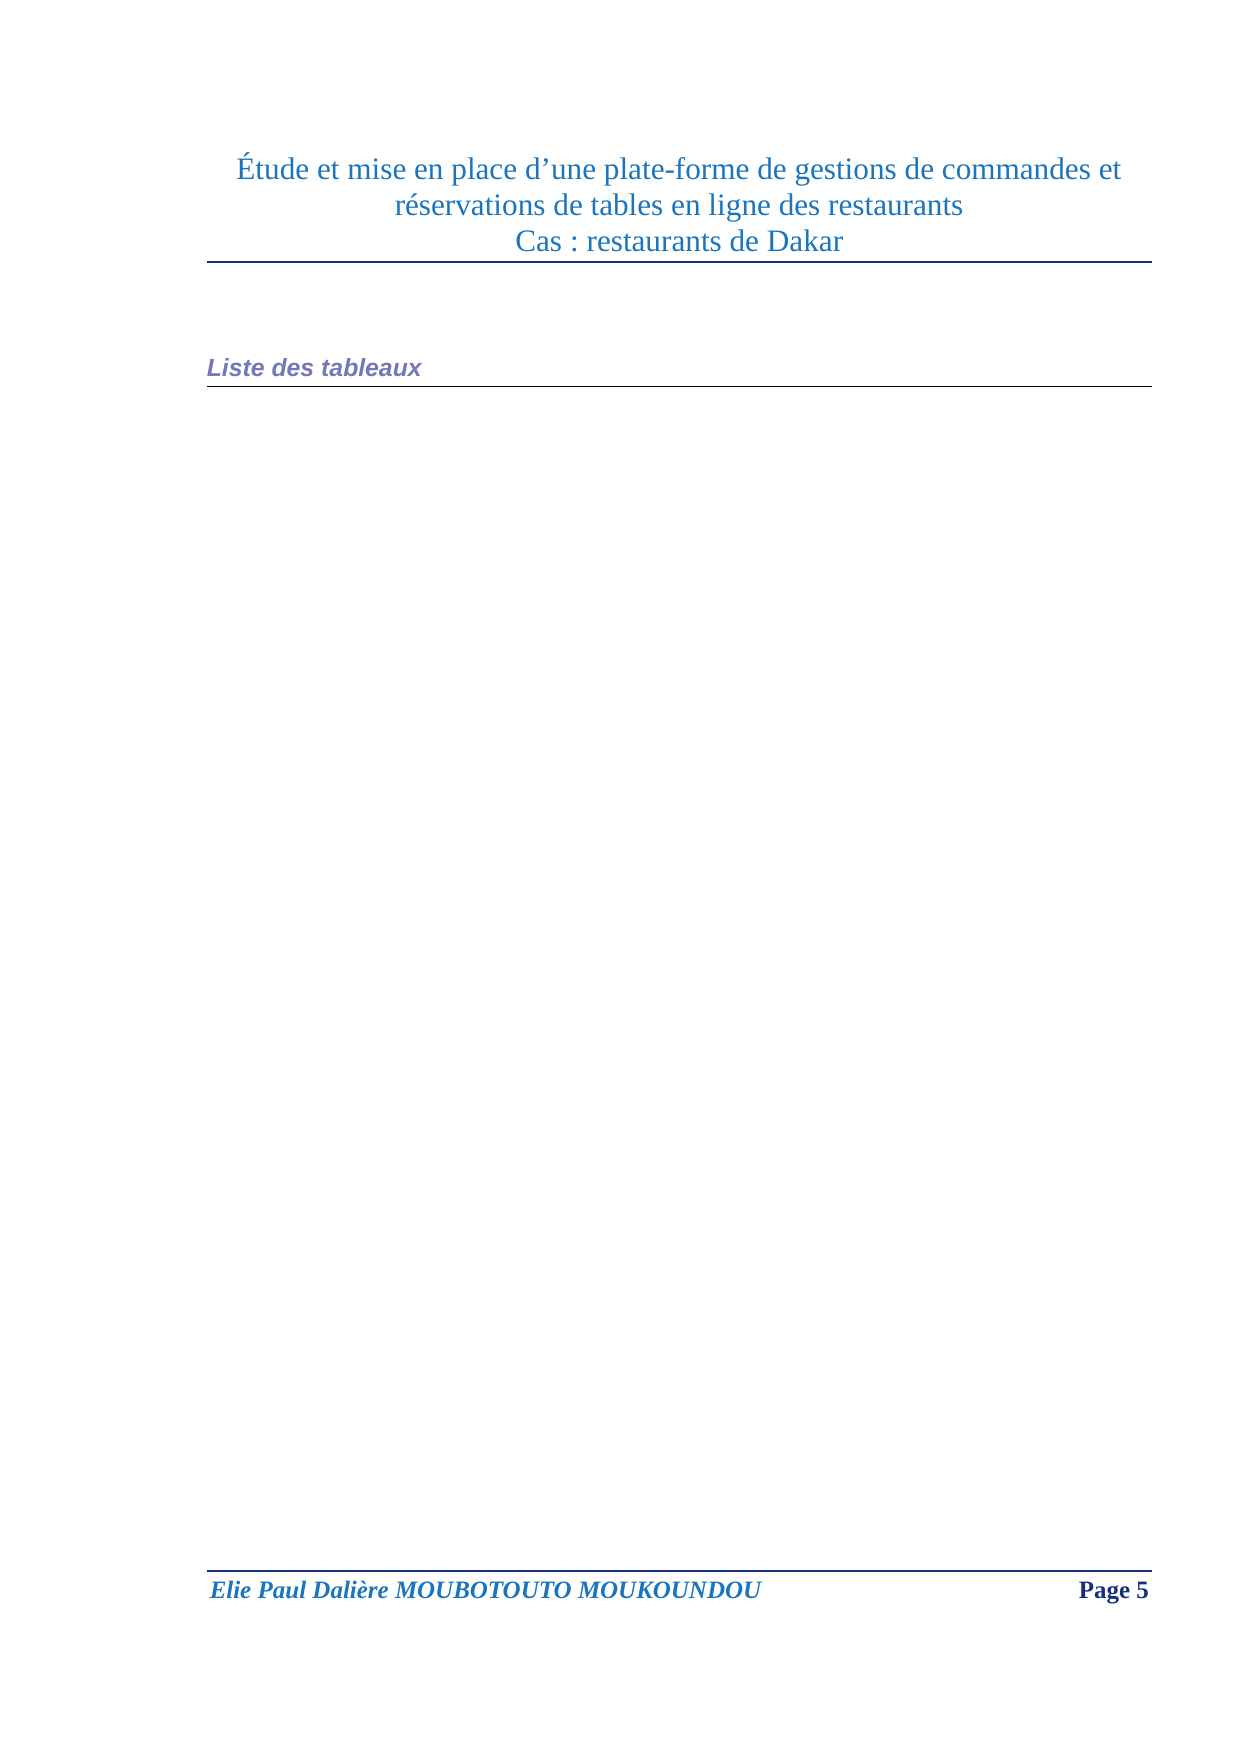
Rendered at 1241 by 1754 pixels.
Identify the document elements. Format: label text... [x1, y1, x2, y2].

subtitle Liste des tableaux [207, 353, 1152, 386]
